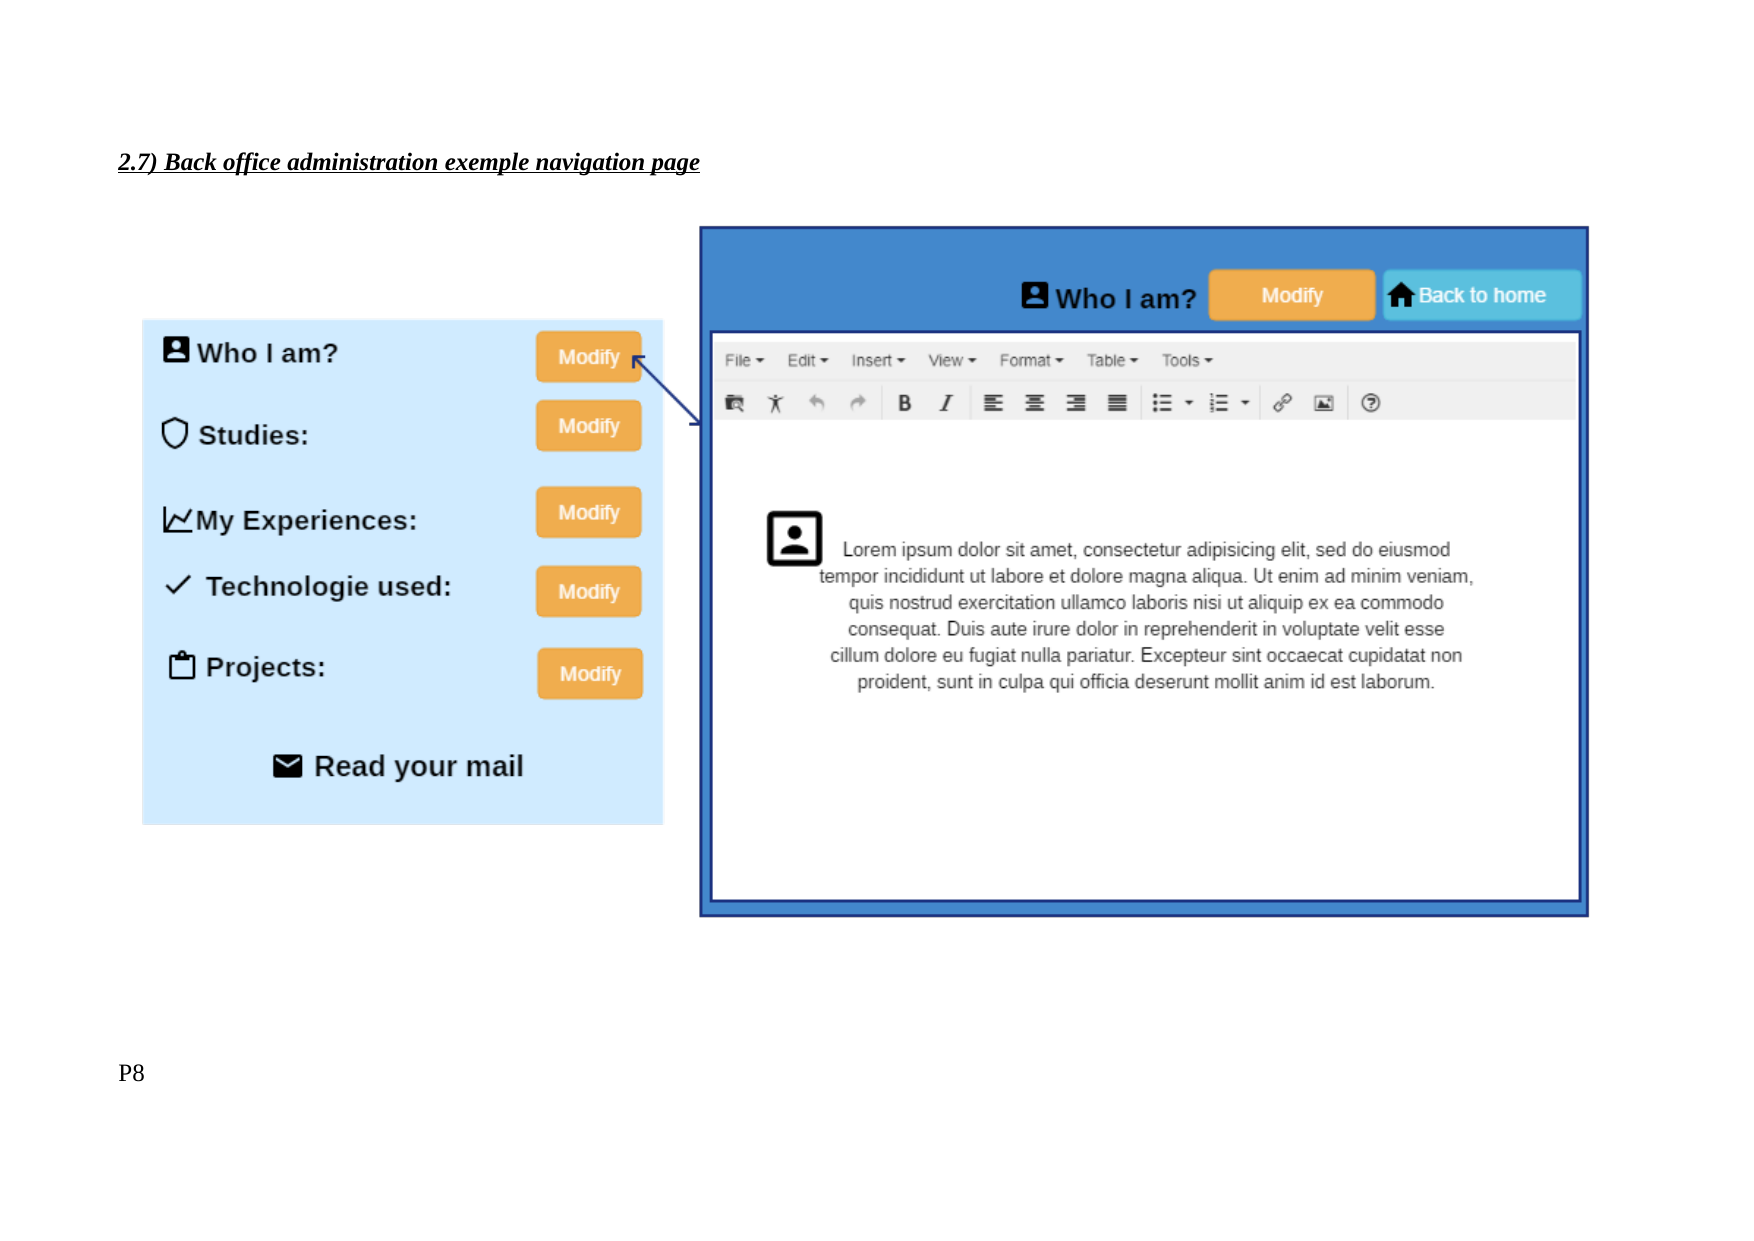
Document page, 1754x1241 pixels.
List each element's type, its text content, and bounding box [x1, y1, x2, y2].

text P8 [118, 1058, 1636, 1087]
picture [118, 175, 1636, 1001]
text 2.7) Back office administration exemple navigation page [118, 147, 1636, 175]
